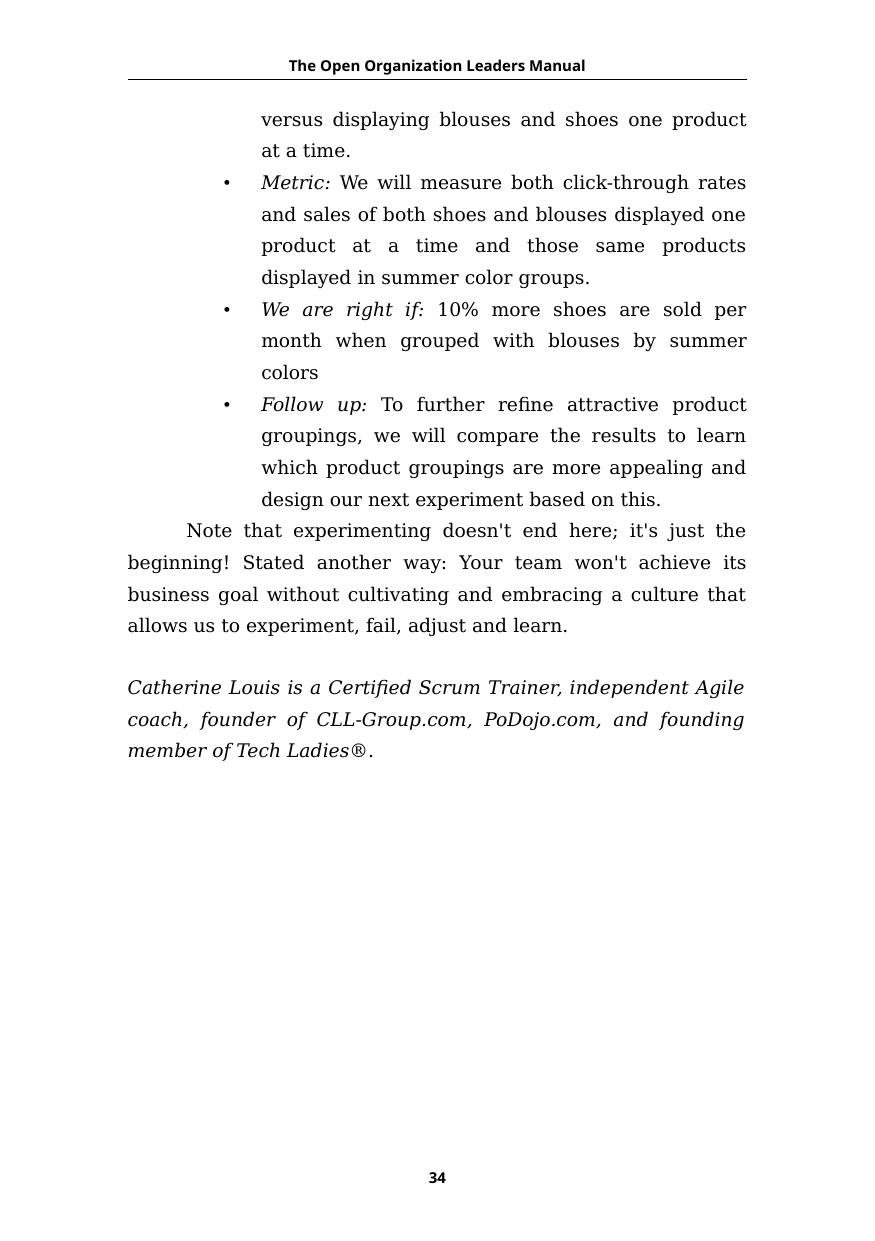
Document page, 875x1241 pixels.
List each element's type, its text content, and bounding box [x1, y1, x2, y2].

list Metric: We will measure both click-through rates and sales of both shoes and blouses displayed one product at a time and those same products displayed in summer color groups. [223, 172, 747, 289]
list We are right if: 10% more shoes are sold per month when grouped with blouses by summer colors [223, 299, 747, 384]
list Follow up: To further refine attractive product groupings, we will compare the results to learn which product groupings are more appealing and design our next experiment based on this. [223, 394, 747, 511]
text Catherine Louis is a Certified Scrum Trainer, independent Agile coach, founder of CLL-Group.com, PoDojo.com, and founding member of Tech Ladies®. [127, 677, 747, 762]
list versus displaying blouses and shoes one product at a time. [223, 109, 747, 162]
text Note that experimenting doesn't end here; it's just the beginning! Stated another way: Your team won't achieve its business goal without cultivating and embracing a culture that allows us to experiment, fail, adjust and learn. [127, 520, 747, 637]
